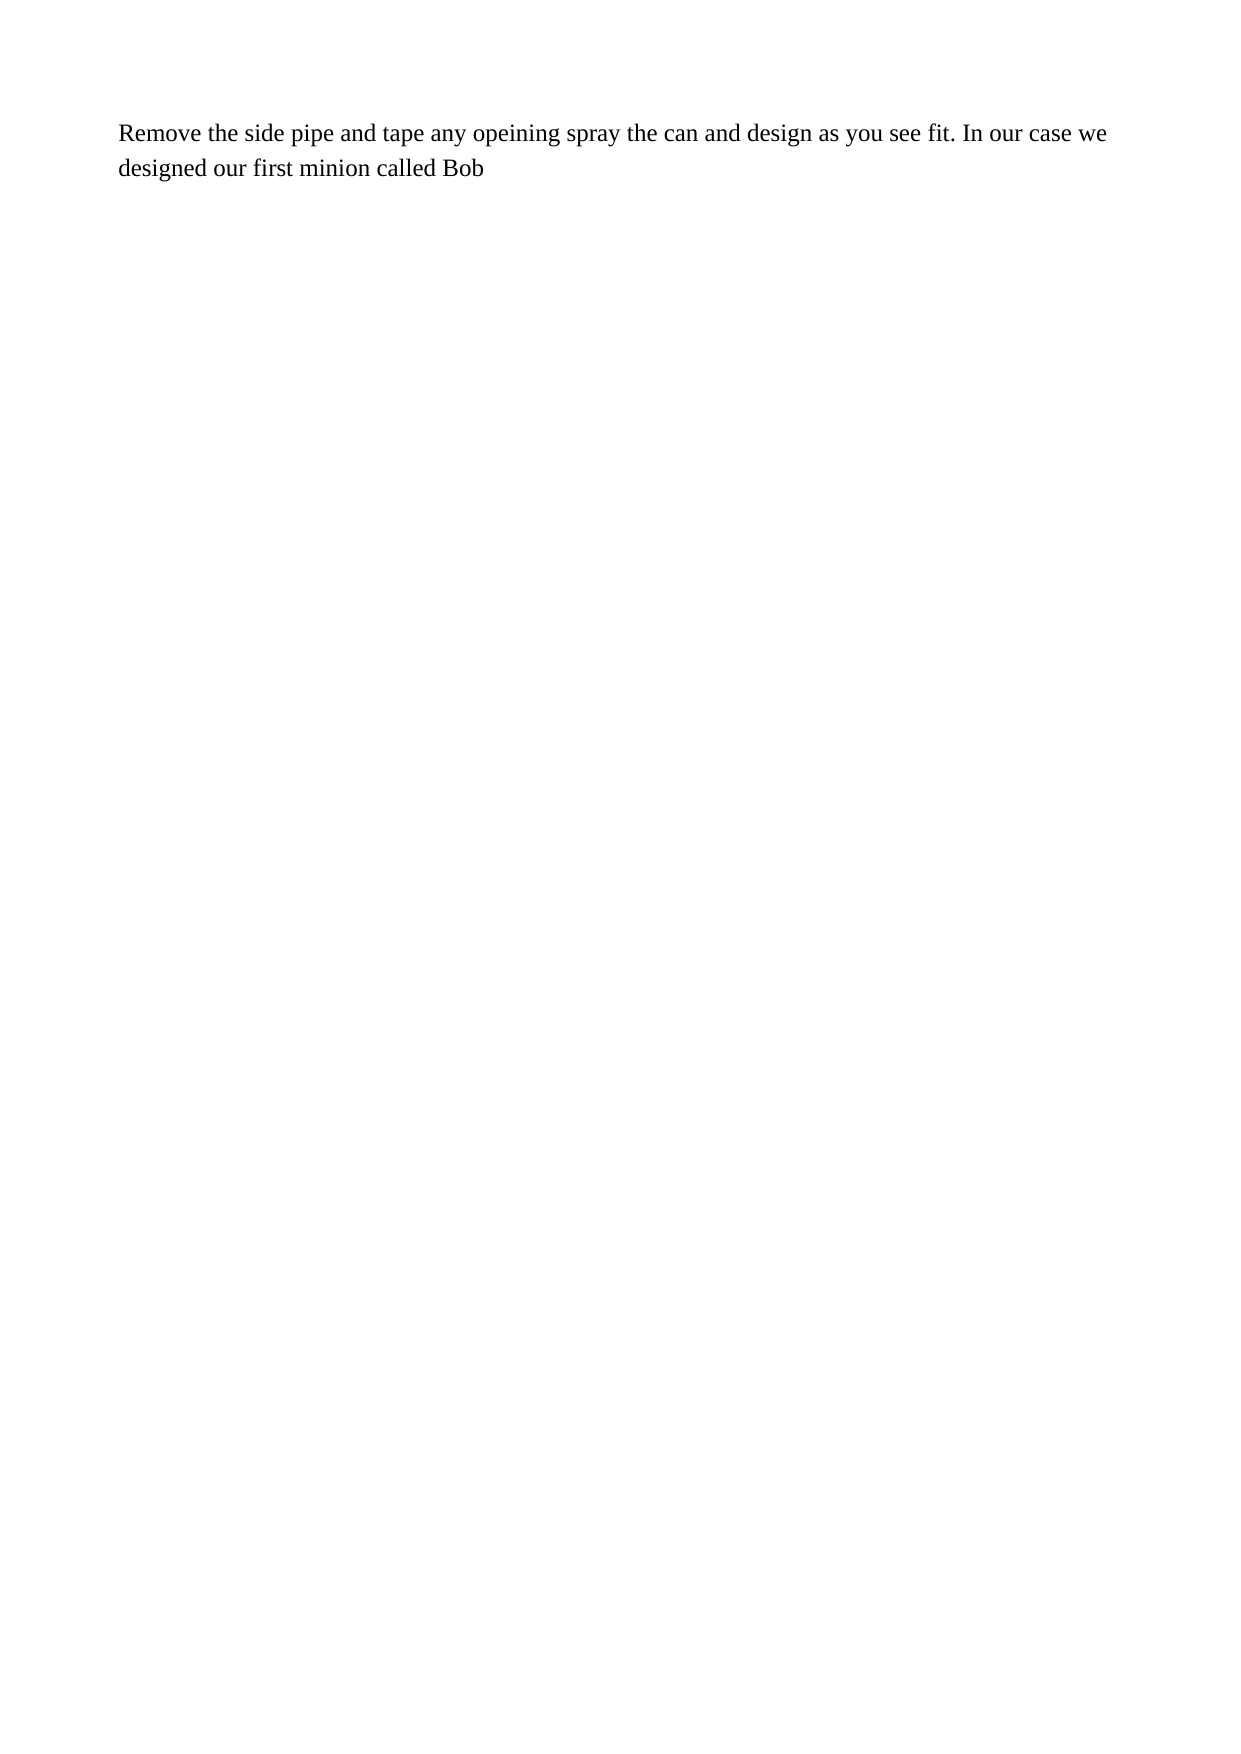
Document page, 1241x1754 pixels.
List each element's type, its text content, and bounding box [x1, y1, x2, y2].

text Remove the side pipe and tape any opeining spray the can and design as you see fit. In our case we designed our first minion called Bob [118, 118, 1122, 181]
